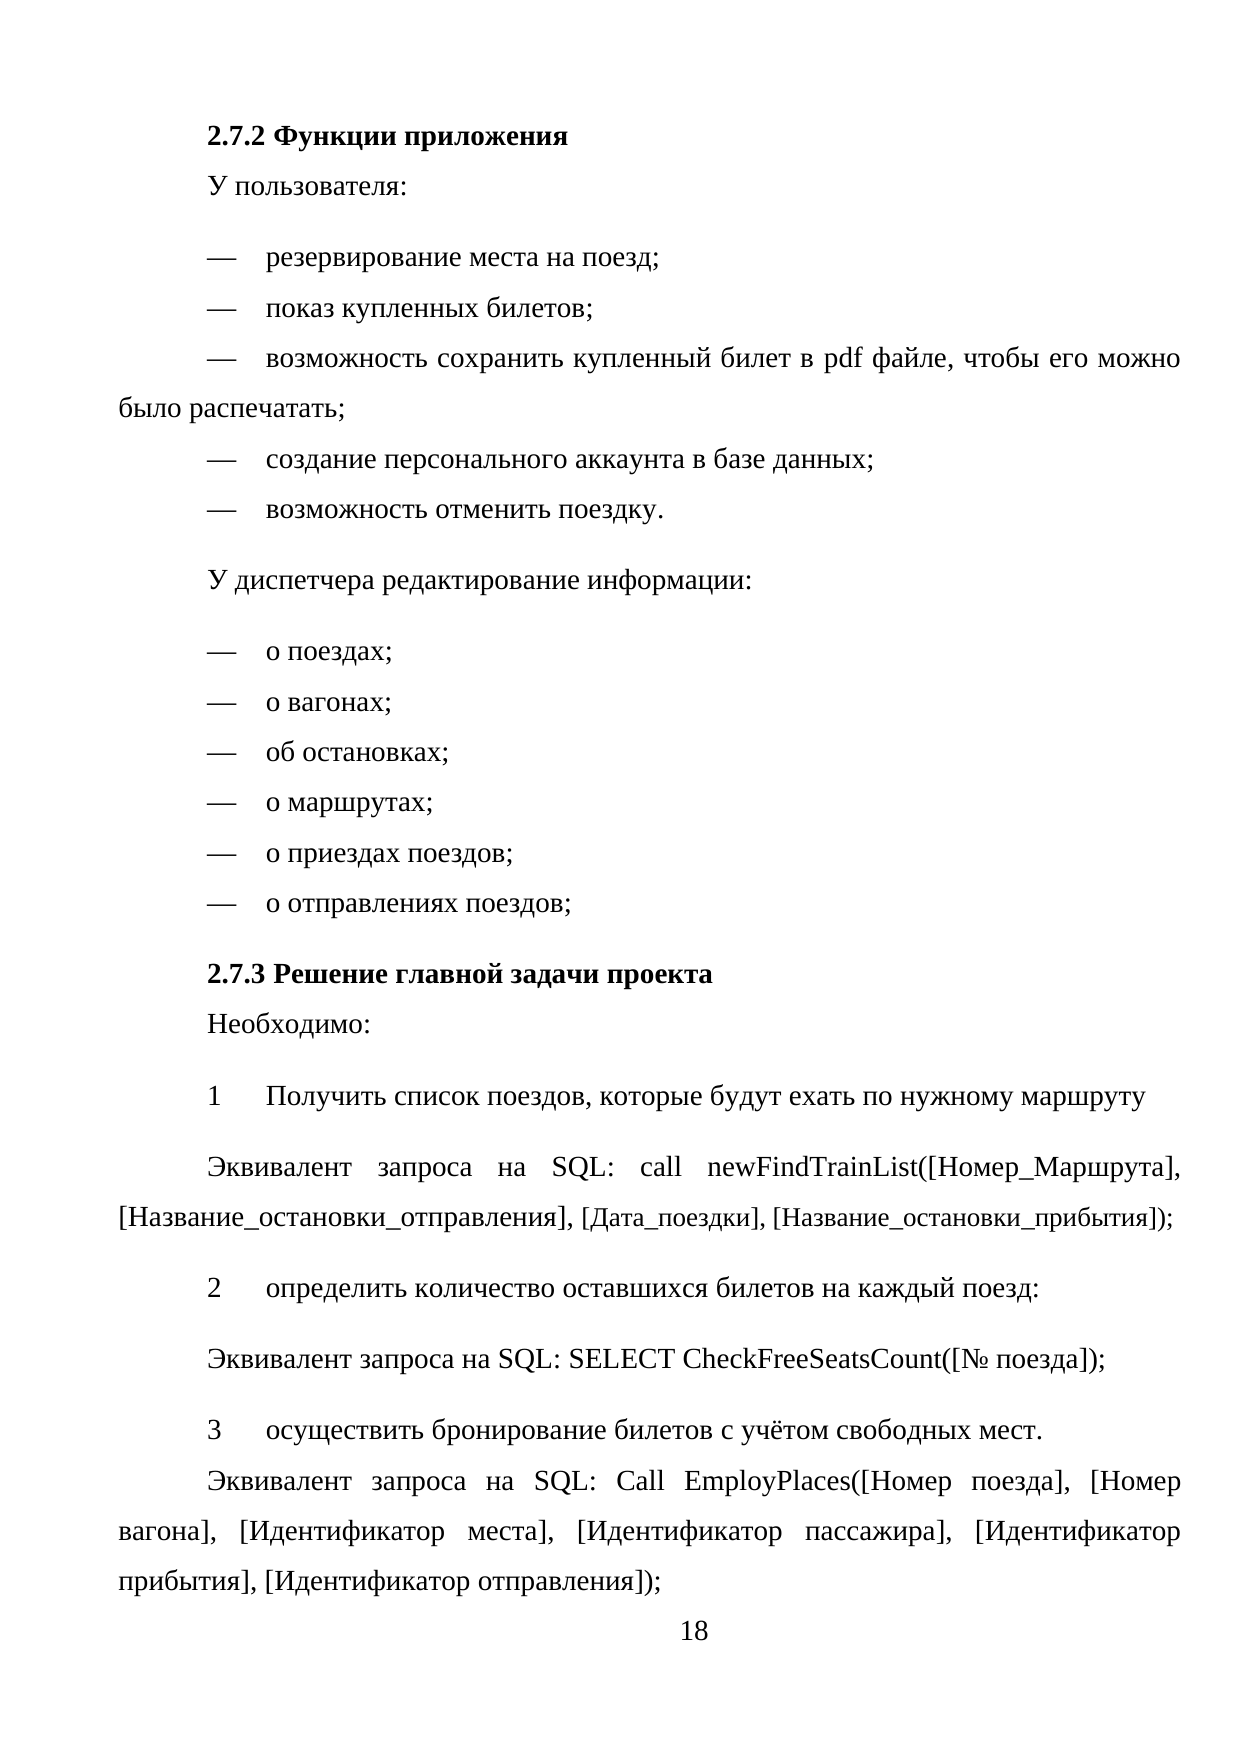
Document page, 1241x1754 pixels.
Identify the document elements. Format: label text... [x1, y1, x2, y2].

text Необходимо: [118, 1006, 1181, 1040]
list возможность сохранить купленный билет в pdf файле, чтобы его можно было распечатать; [118, 340, 1181, 424]
list Функции приложения [118, 118, 1181, 152]
list о отправлениях поездов; [118, 885, 1181, 918]
list возможность отменить поездку. [118, 491, 1181, 525]
list о приездах поездов; [118, 835, 1181, 868]
list о маршрутах; [118, 784, 1181, 818]
text Эквивалент запроса на SQL: Call EmployPlaces([Номер поезда], [Номер вагона], [Идентификатор места], [Идентификатор пассажира], [Идентификатор прибытия], [Идентификатор отправления]); [118, 1463, 1181, 1597]
text Эквивалент запроса на SQL: call newFindTrainList([Номер_Маршрута], [Название_остановки_отправления], [Дата_поездки], [Название_остановки_прибытия]); [118, 1149, 1181, 1233]
list определить количество оставшихся билетов на каждый поезд: [118, 1270, 1181, 1304]
list Получить список поездов, которые будут ехать по нужному маршруту [118, 1078, 1181, 1111]
list о поездах; [118, 633, 1181, 667]
list резервирование места на поезд; [118, 239, 1181, 273]
text У диспетчера редактирование информации: [118, 562, 1181, 596]
list осуществить бронирование билетов c учётом свободных мест. [118, 1412, 1181, 1446]
list создание персонального аккаунта в базе данных; [118, 441, 1181, 474]
list Решение главной задачи проекта [118, 956, 1181, 990]
list о вагонах; [118, 684, 1181, 717]
text Эквивалент запроса на SQL: SELECT CheckFreeSeatsCount([№ поезда]); [118, 1341, 1181, 1375]
list показ купленных билетов; [118, 290, 1181, 323]
text У пользователя: [118, 168, 1181, 202]
list об остановках; [118, 734, 1181, 768]
